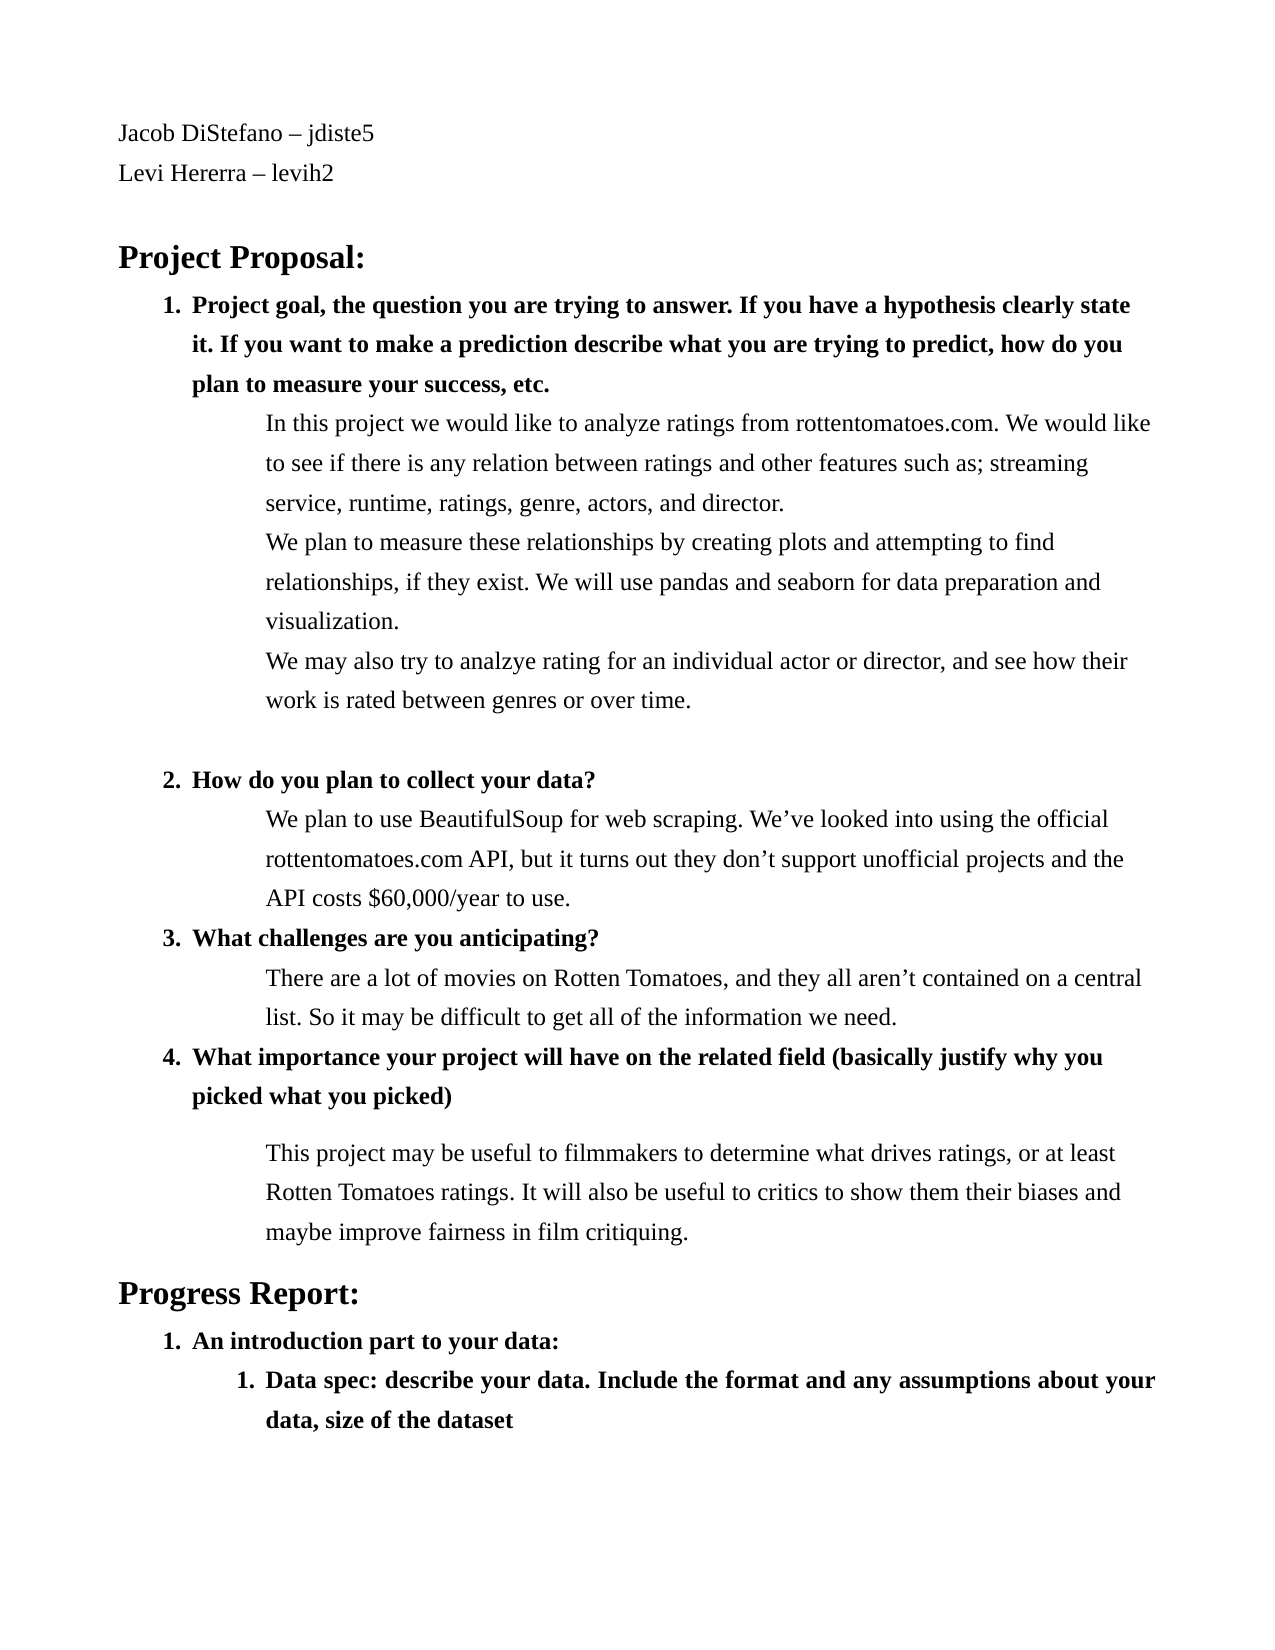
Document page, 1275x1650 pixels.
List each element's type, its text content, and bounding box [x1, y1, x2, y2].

list We plan to measure these relationships by creating plots and attempting to find relationships, if they exist. We will use pandas and seaborn for data preparation and visualization. [236, 527, 1157, 635]
list We may also try to analzye rating for an individual actor or director, and see how their work is rated between genres or over time. [236, 646, 1157, 714]
text Levi Hererra – levih2 [118, 158, 1157, 186]
list This project may be useful to filmmakers to determine what drives ratings, or at least Rotten Tomatoes ratings. It will also be useful to critics to show them their biases and maybe improve fairness in film critiquing. [236, 1138, 1157, 1246]
list Project goal, the question you are trying to answer. If you have a hypothesis clearly state it. If you want to make a prediction describe what you are trying to predict, how do you plan to measure your success, etc. [162, 290, 1157, 398]
list In this project we would like to analyze ratings from rottentomatoes.com. We would like to see if there is any relation between ratings and other features such as; streaming service, runtime, ratings, genre, actors, and director. [236, 408, 1157, 516]
list There are a lot of movies on Rotten Tomatoes, and they all aren’t contained on a central list. So it may be difficult to get all of the information we need. [236, 963, 1157, 1031]
list What challenges are you anticipating? [162, 923, 1157, 952]
list We plan to use BeautifulSoup for web scraping. We’ve looked into using the official rottentomatoes.com API, but it turns out they don’t support unofficial projects and the API costs $60,000/year to use. [236, 804, 1157, 912]
text Project Proposal: [118, 237, 1157, 275]
list An introduction part to your data: [162, 1326, 1157, 1354]
list How do you plan to collect your data? [162, 765, 1157, 793]
text Progress Report: [118, 1273, 1157, 1311]
text Jacob DiStefano – jdiste5 [118, 118, 1157, 147]
list What importance your project will have on the related field (basically justify why you picked what you picked) [162, 1042, 1157, 1110]
list Data spec: describe your data. Include the format and any assumptions about your data, size of the dataset [236, 1365, 1157, 1434]
